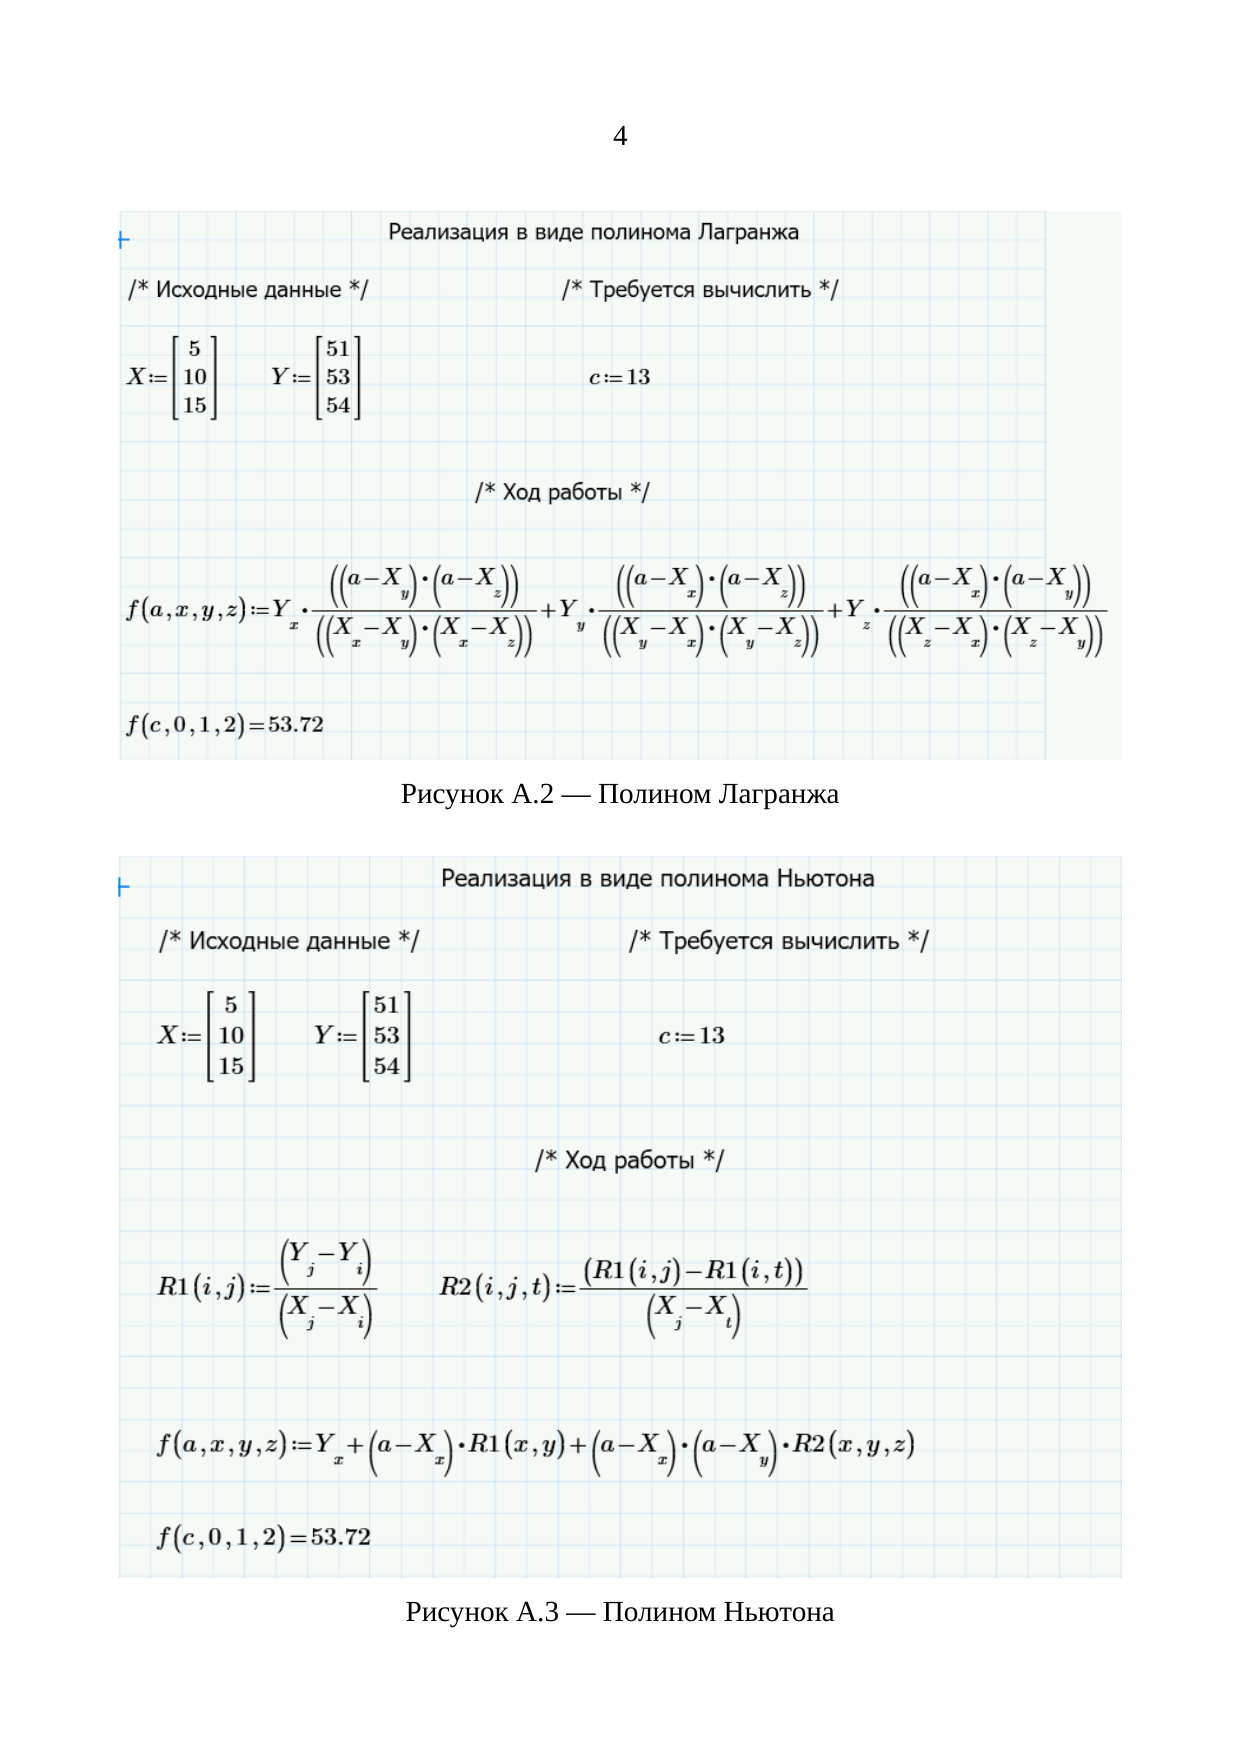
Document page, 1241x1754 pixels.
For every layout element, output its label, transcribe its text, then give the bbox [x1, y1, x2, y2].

picture [118, 210, 1123, 760]
picture [118, 856, 1123, 1578]
text Рисунок А.2 — Полином Лагранжа [118, 760, 1122, 810]
text Рисунок А.3 — Полином Ньютона [118, 1578, 1122, 1627]
